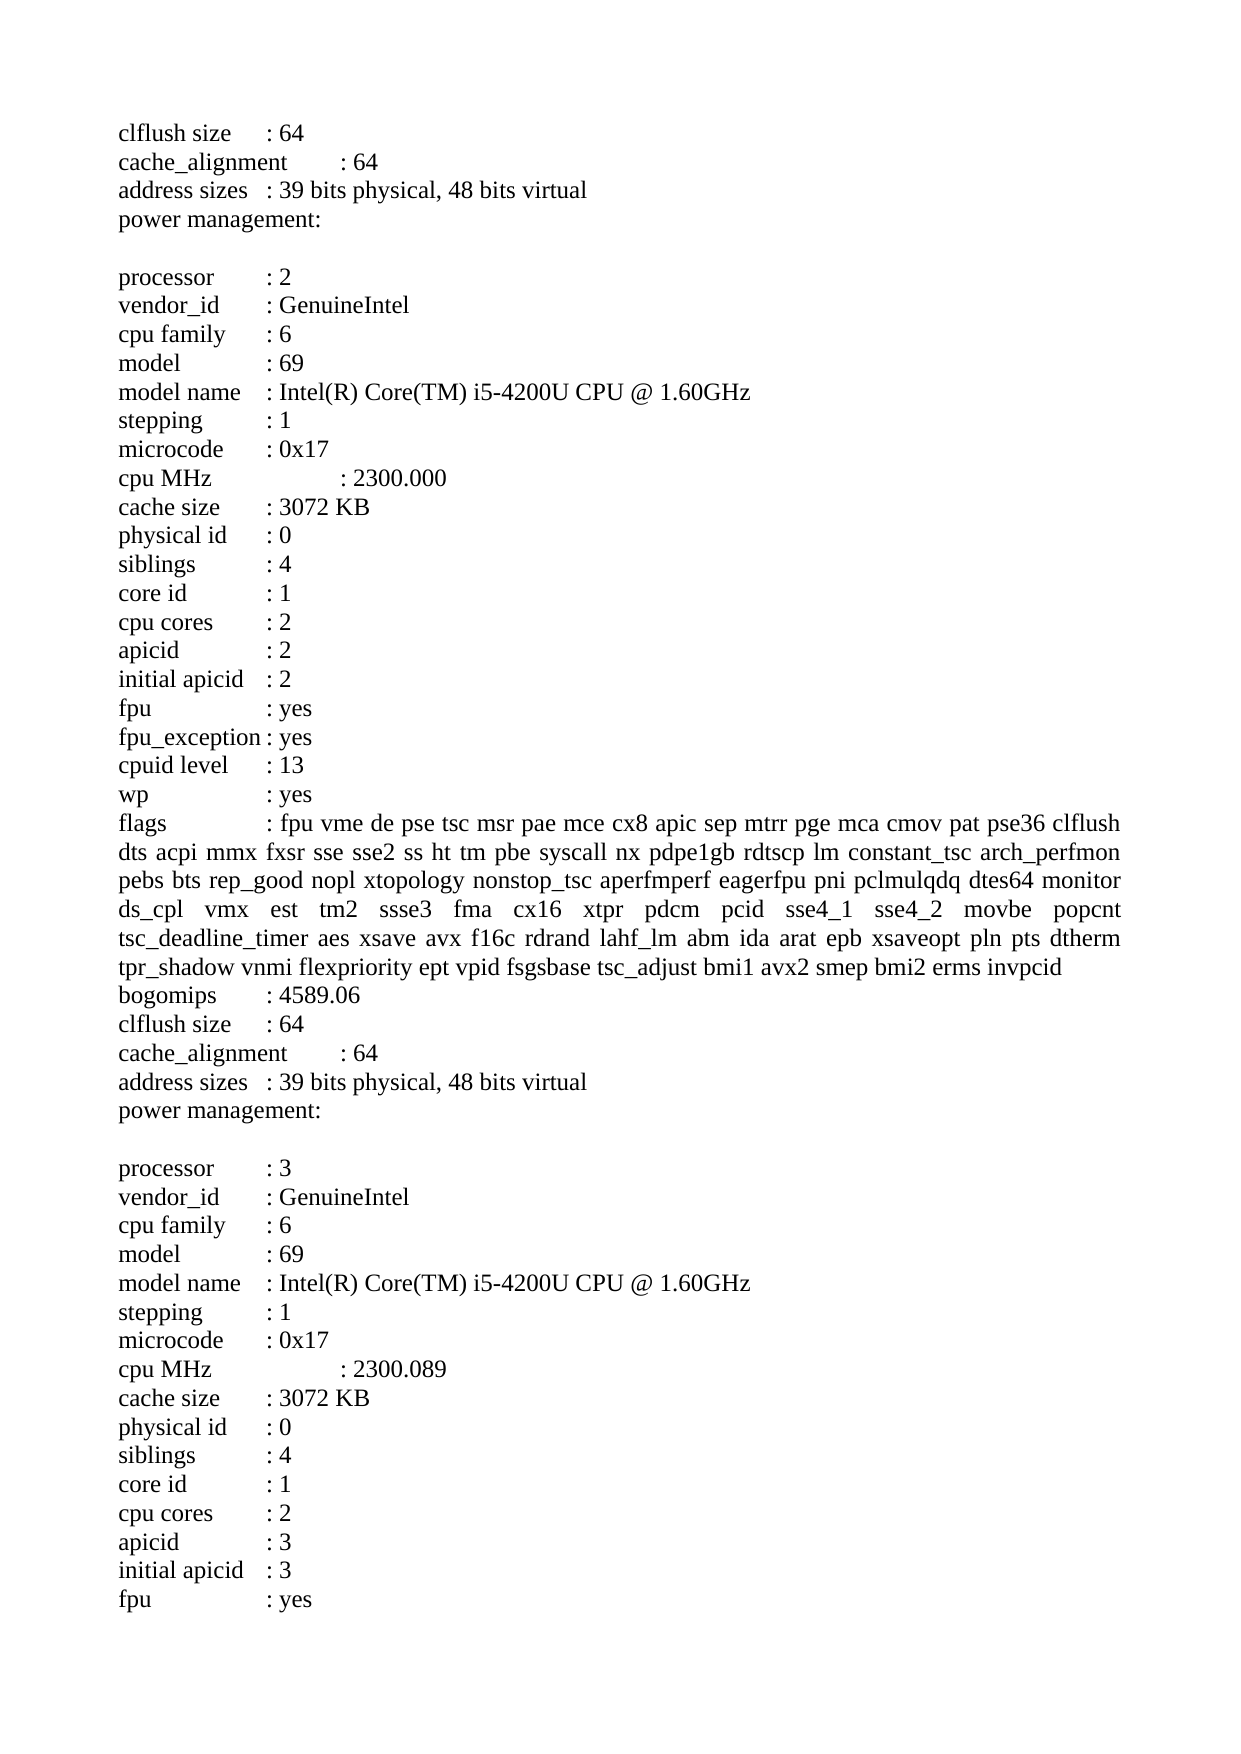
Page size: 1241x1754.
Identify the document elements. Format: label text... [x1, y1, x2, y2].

text clflush size : 64 [118, 118, 1122, 147]
text power management: [118, 1096, 1122, 1124]
text cache size : 3072 KB [118, 1383, 1122, 1412]
text wp : yes [118, 779, 1122, 808]
text apicid : 3 [118, 1527, 1122, 1556]
text stepping : 1 [118, 1297, 1122, 1326]
text cache_alignment : 64 [118, 147, 1122, 176]
text stepping : 1 [118, 406, 1122, 434]
text cache_alignment : 64 [118, 1038, 1122, 1067]
text cpu family : 6 [118, 319, 1122, 348]
text siblings : 4 [118, 1441, 1122, 1469]
text model : 69 [118, 348, 1122, 377]
text cpu MHz : 2300.089 [118, 1354, 1122, 1383]
text core id : 1 [118, 578, 1122, 607]
text core id : 1 [118, 1469, 1122, 1498]
text power management: [118, 204, 1122, 233]
text cpuid level : 13 [118, 751, 1122, 779]
text cpu cores : 2 [118, 607, 1122, 636]
text initial apicid : 2 [118, 664, 1122, 693]
text cache size : 3072 KB [118, 492, 1122, 521]
text microcode : 0x17 [118, 434, 1122, 463]
text initial apicid : 3 [118, 1556, 1122, 1584]
text processor : 3 [118, 1153, 1122, 1182]
text processor : 2 [118, 262, 1122, 291]
text bogomips : 4589.06 [118, 981, 1122, 1009]
text physical id : 0 [118, 521, 1122, 549]
text vendor_id : GenuineIntel [118, 1182, 1122, 1211]
text address sizes : 39 bits physical, 48 bits virtual [118, 176, 1122, 204]
text siblings : 4 [118, 549, 1122, 578]
text clflush size : 64 [118, 1009, 1122, 1038]
text model : 69 [118, 1239, 1122, 1268]
text cpu cores : 2 [118, 1498, 1122, 1527]
text flags : fpu vme de pse tsc msr pae mce cx8 apic sep mtrr pge mca cmov pat pse36 clflush dts acpi mmx fxsr sse sse2 ss ht tm pbe syscall nx pdpe1gb rdtscp lm constant_tsc arch_perfmon pebs bts rep_good nopl xtopology nonstop_tsc aperfmperf eagerfpu pni pclmulqdq dtes64 monitor ds_cpl vmx est tm2 ssse3 fma cx16 xtpr pdcm pcid sse4_1 sse4_2 movbe popcnt tsc_deadline_timer aes xsave avx f16c rdrand lahf_lm abm ida arat epb xsaveopt pln pts dtherm tpr_shadow vnmi flexpriority ept vpid fsgsbase tsc_adjust bmi1 avx2 smep bmi2 erms invpcid [118, 808, 1122, 981]
text physical id : 0 [118, 1412, 1122, 1441]
text model name : Intel(R) Core(TM) i5-4200U CPU @ 1.60GHz [118, 1268, 1122, 1297]
text address sizes : 39 bits physical, 48 bits virtual [118, 1067, 1122, 1096]
text fpu : yes [118, 1584, 1122, 1613]
text fpu_exception : yes [118, 722, 1122, 751]
text fpu : yes [118, 693, 1122, 722]
text vendor_id : GenuineIntel [118, 291, 1122, 319]
text apicid : 2 [118, 636, 1122, 664]
text cpu MHz : 2300.000 [118, 463, 1122, 492]
text model name : Intel(R) Core(TM) i5-4200U CPU @ 1.60GHz [118, 377, 1122, 406]
text cpu family : 6 [118, 1211, 1122, 1239]
text microcode : 0x17 [118, 1326, 1122, 1354]
